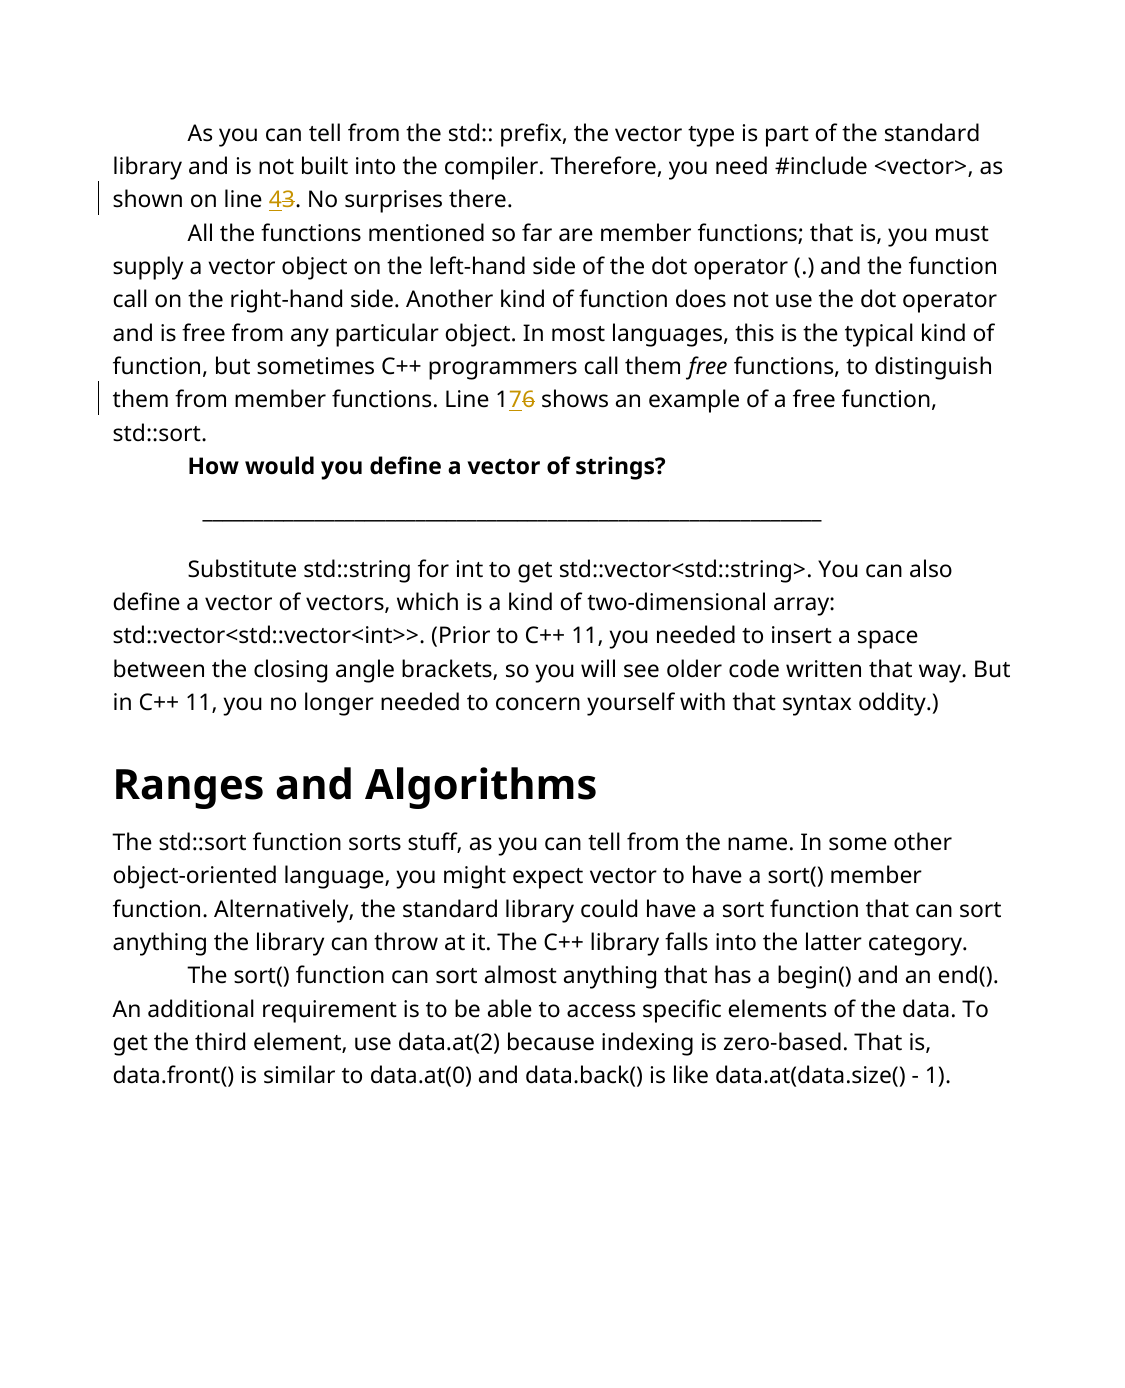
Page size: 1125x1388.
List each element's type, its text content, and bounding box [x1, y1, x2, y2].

text The sort() function can sort almost anything that has a begin() and an end(). An additional requirement is to be able to access specific elements of the data. To get the third element, use data.at(2) because indexing is zero-based. That is, data.front() is similar to data.at(0) and data.back() is like data.at(data.size() - 1). [112, 957, 1012, 1091]
text Substitute std::string for int to get std::vector<std::string>. You can also define a vector of vectors, which is a kind of two-dimensional array: std::vector<std::vector<int>>. (Prior to C++ 11, you needed to insert a space between the closing angle brackets, so you will see older code written that way. But in C++ 11, you no longer needed to concern yourself with that syntax oddity.) [112, 551, 1012, 717]
text How would you define a vector of strings? [112, 448, 1012, 481]
list _____________________________________________________________ [202, 494, 1012, 525]
text As you can tell from the std:: prefix, the vector type is part of the standard library and is not built into the compiler. Therefore, you need #include <vector>, as shown on line 4. No surprises there. [112, 115, 1012, 215]
subtitle Ranges and Algorithms [112, 755, 1012, 812]
text All the functions mentioned so far are member functions; that is, you must supply a vector object on the left-hand side of the dot operator (.) and the function call on the right-hand side. Another kind of function does not use the dot operator and is free from any particular object. In most languages, this is the typical kind of function, but sometimes C++ programmers call them free functions, to distinguish them from member functions. Line 17 shows an example of a free function, std::sort. [112, 215, 1012, 448]
text The std::sort function sorts stuff, as you can tell from the name. In some other object-oriented language, you might expect vector to have a sort() member function. Alternatively, the standard library could have a sort function that can sort anything the library can throw at it. The C++ library falls into the latter category. [112, 824, 1012, 957]
